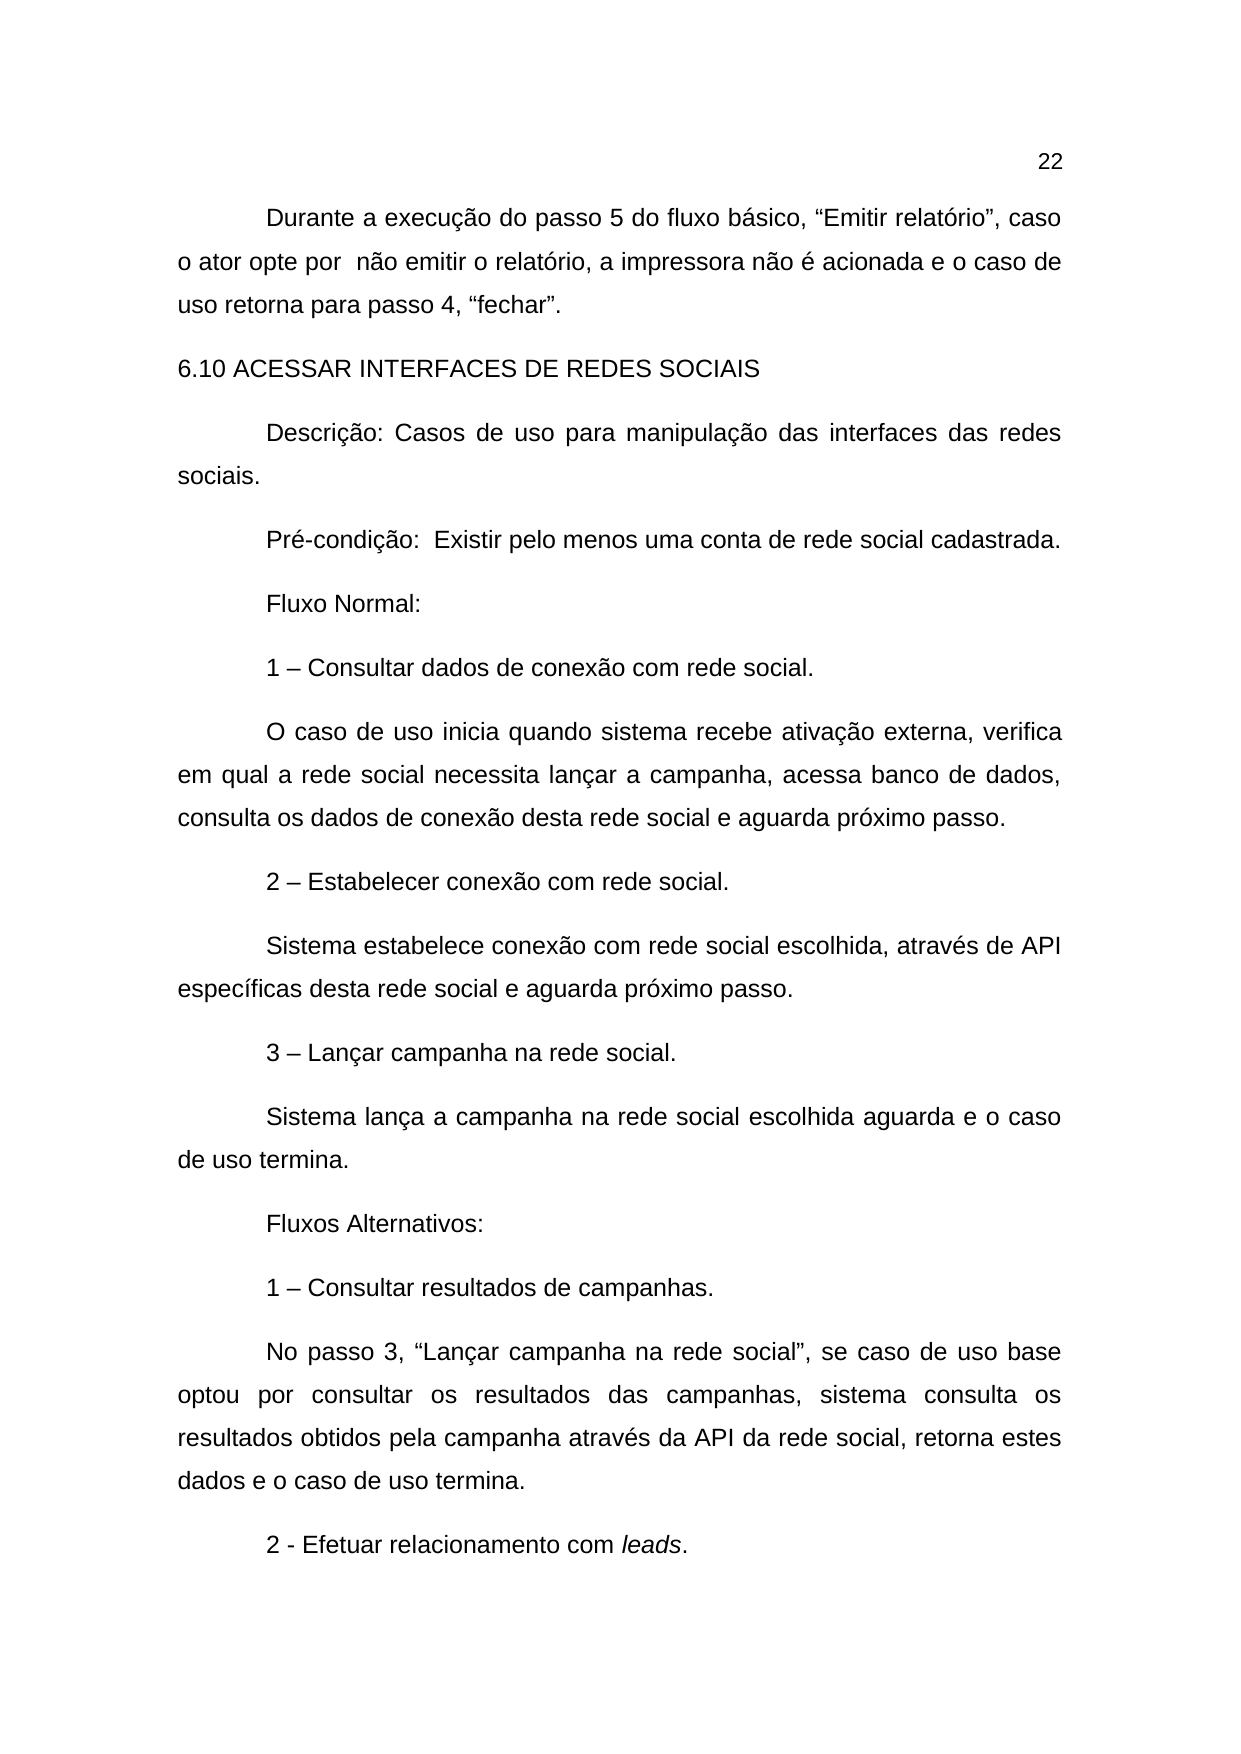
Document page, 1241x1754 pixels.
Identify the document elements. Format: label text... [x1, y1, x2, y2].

text 1 – Consultar dados de conexão com rede social. [177, 653, 1063, 681]
text Sistema estabelece conexão com rede social escolhida, através de API específicas desta rede social e aguarda próximo passo. [177, 931, 1063, 1003]
text No passo 3, “Lançar campanha na rede social”, se caso de uso base optou por consultar os resultados das campanhas, sistema consulta os resultados obtidos pela campanha através da API da rede social, retorna estes dados e o caso de uso termina. [177, 1337, 1063, 1495]
text O caso de uso inicia quando sistema recebe ativação externa, verifica em qual a rede social necessita lançar a campanha, acessa banco de dados, consulta os dados de conexão desta rede social e aguarda próximo passo. [177, 717, 1063, 832]
text 6.10 ACESSAR INTERFACES DE REDES SOCIAIS [177, 354, 1063, 382]
text Pré-condição: Existir pelo menos uma conta de rede social cadastrada. [177, 525, 1063, 553]
text 1 – Consultar resultados de campanhas. [177, 1273, 1063, 1302]
text Fluxo Normal: [177, 589, 1063, 617]
text Durante a execução do passo 5 do fluxo básico, “Emitir relatório”, caso o ator opte por não emitir o relatório, a impressora não é acionada e o caso de uso retorna para passo 4, “fechar”. [177, 203, 1063, 318]
text Sistema lança a campanha na rede social escolhida aguarda e o caso de uso termina. [177, 1102, 1063, 1174]
text 2 - Efetuar relacionamento com leads. [177, 1530, 1063, 1559]
text 2 – Estabelecer conexão com rede social. [177, 867, 1063, 896]
text Descrição: Casos de uso para manipulação das interfaces das redes sociais. [177, 418, 1063, 489]
text Fluxos Alternativos: [177, 1209, 1063, 1238]
text 3 – Lançar campanha na rede social. [177, 1038, 1063, 1067]
